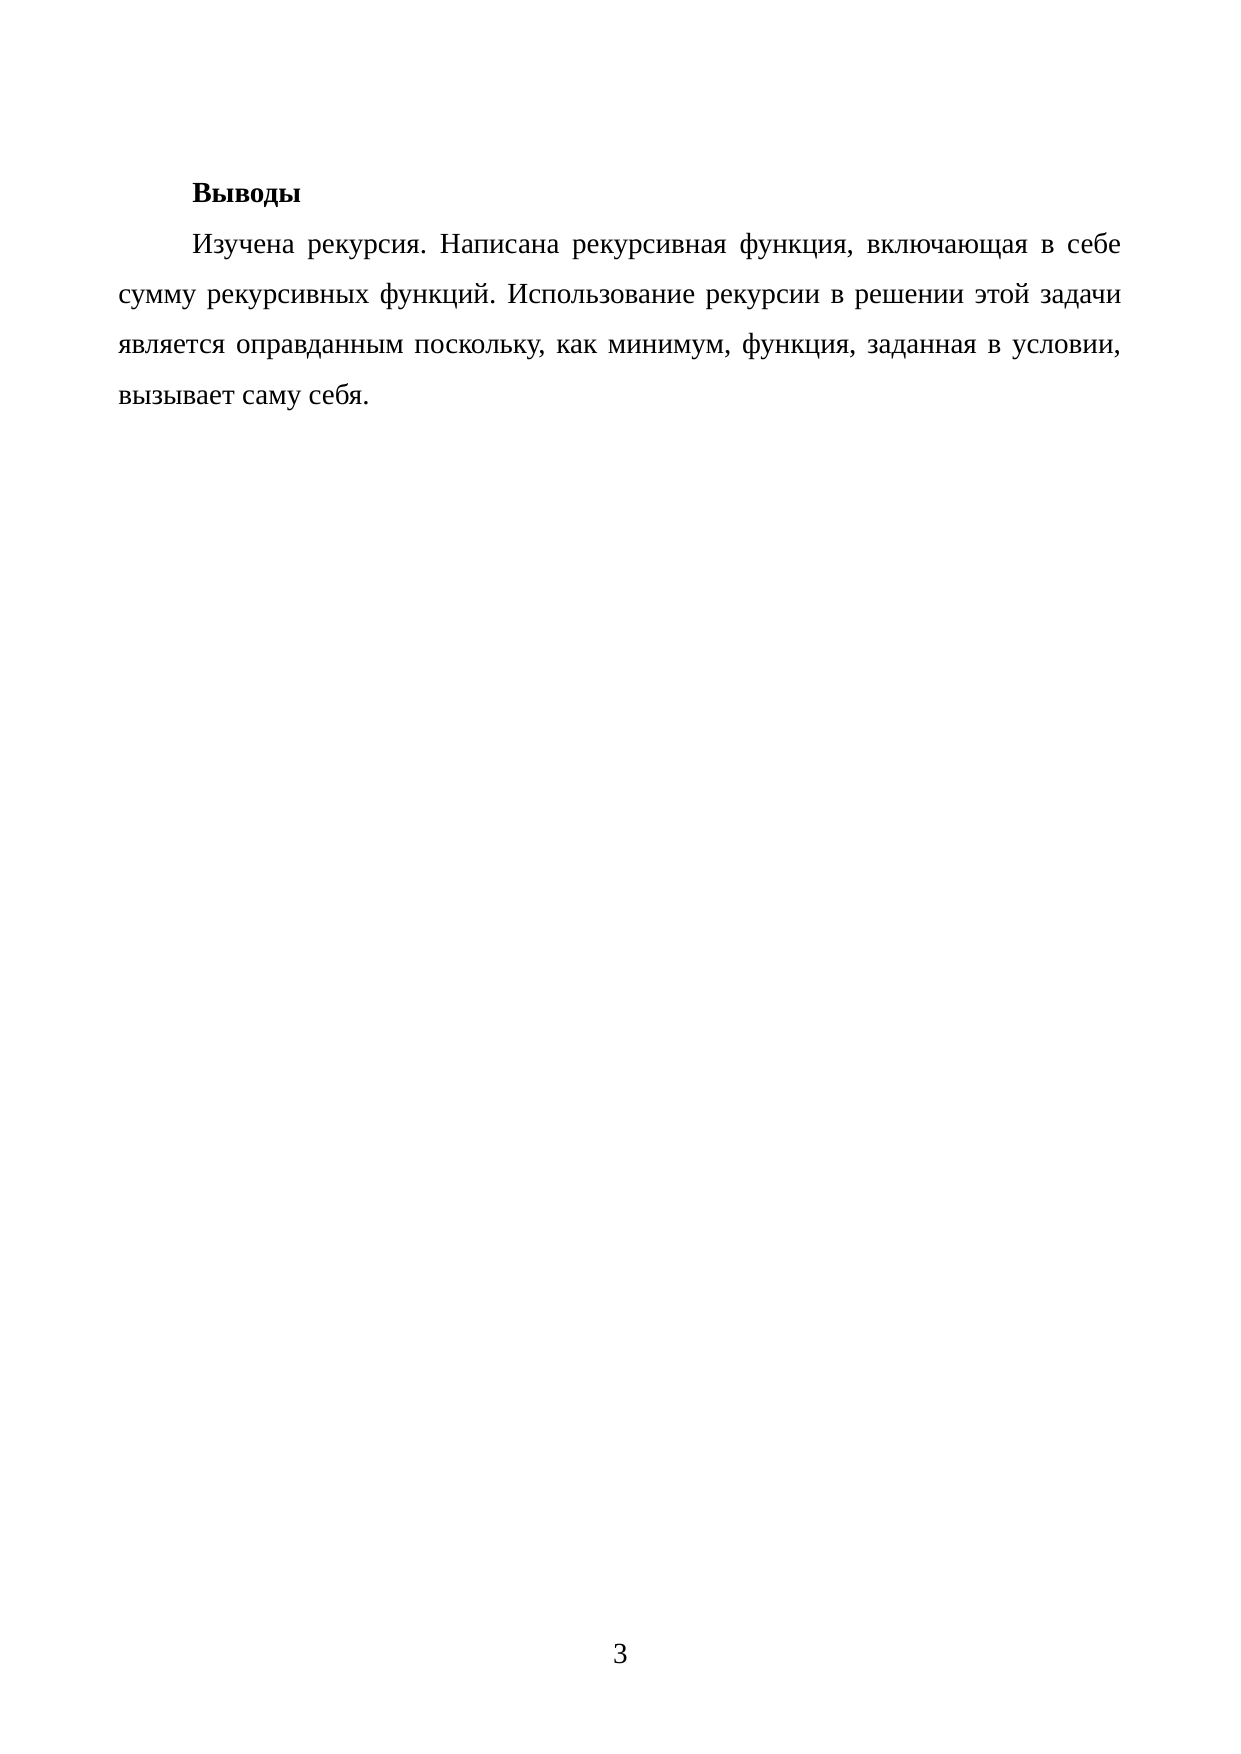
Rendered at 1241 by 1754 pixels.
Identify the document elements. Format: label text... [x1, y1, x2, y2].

text Изучена рекурсия. Написана рекурсивная функция, включающая в себе сумму рекурсивных функций. Использование рекурсии в решении этой задачи является оправданным поскольку, как минимум, функция, заданная в условии, вызывает саму себя. [118, 226, 1122, 410]
subtitle Выводы [118, 176, 1122, 209]
